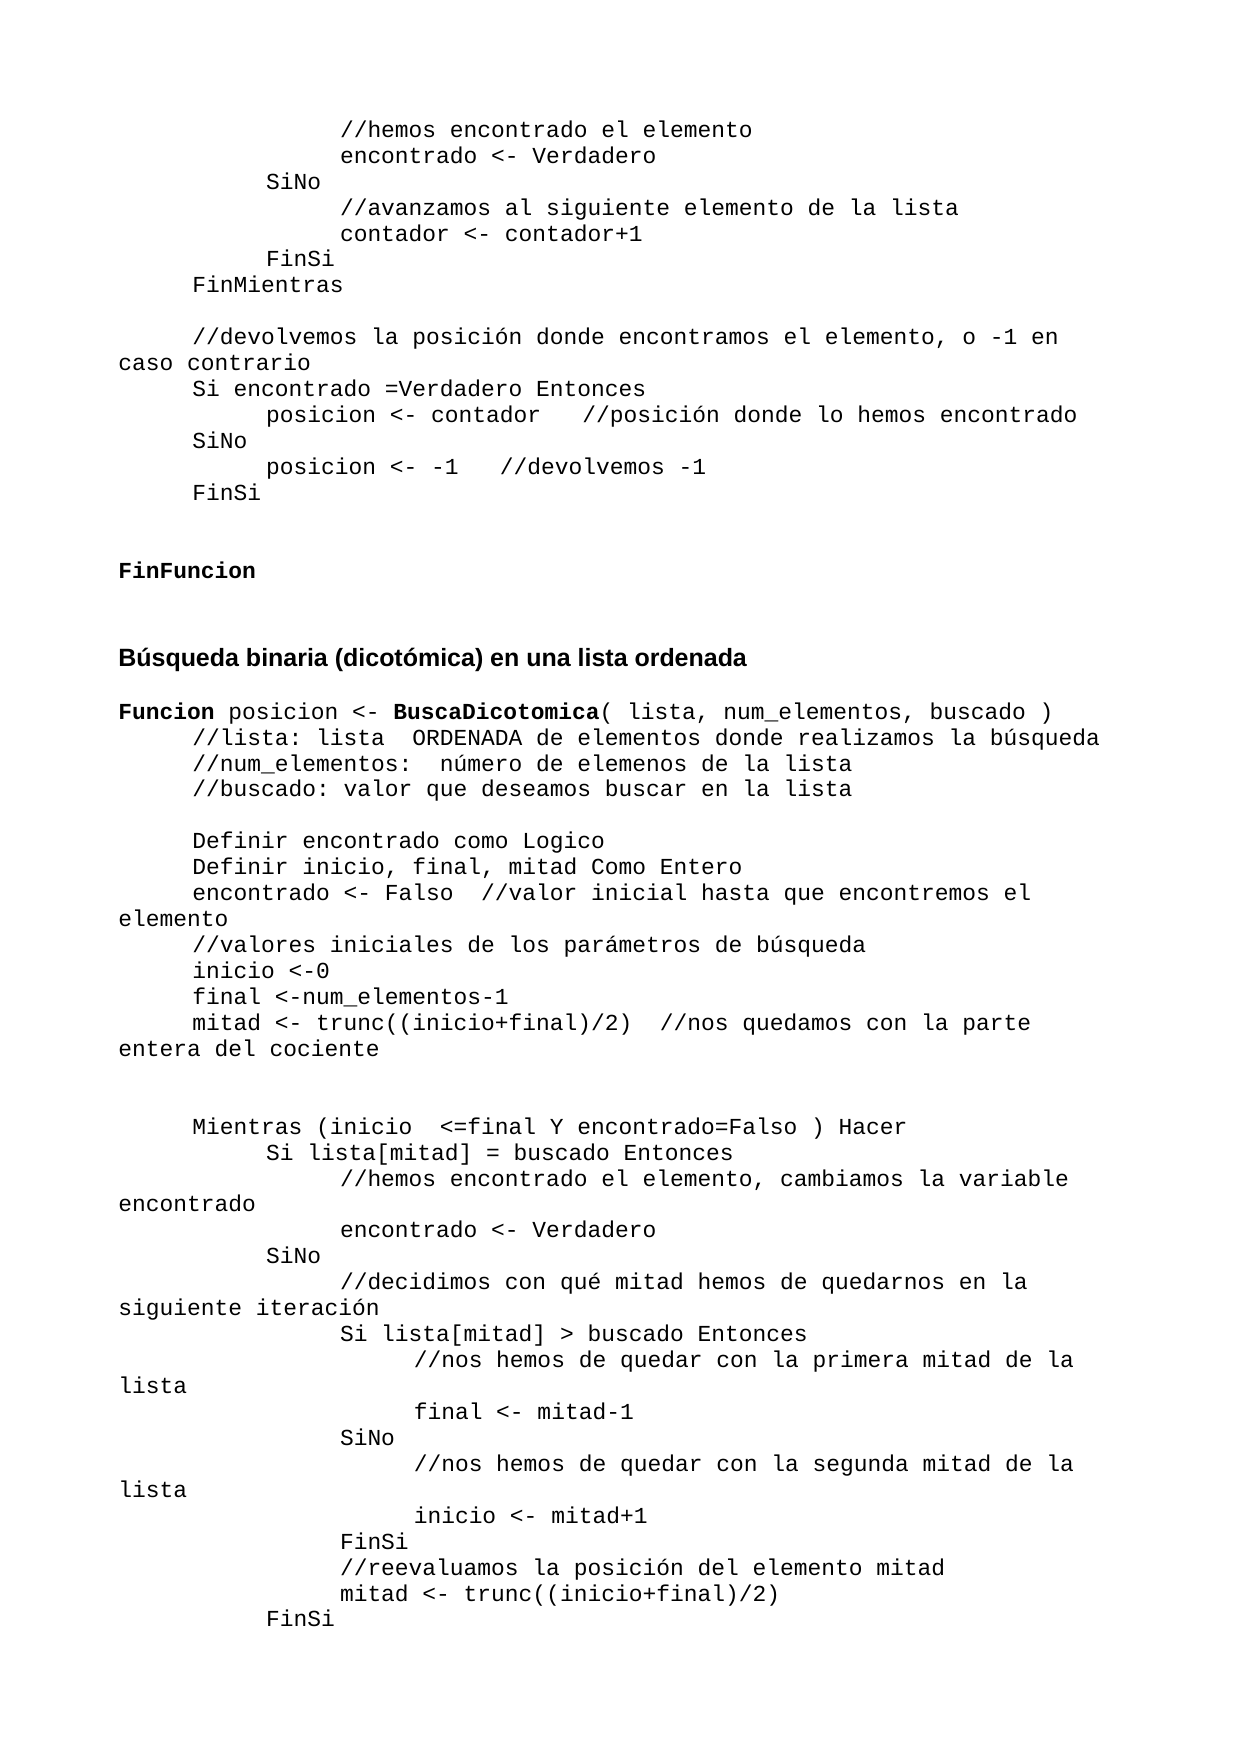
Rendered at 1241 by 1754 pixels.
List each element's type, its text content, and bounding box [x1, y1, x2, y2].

text final <-num_elementos-1 [118, 985, 1122, 1011]
text Búsqueda binaria (dicotómica) en una lista ordenada [118, 642, 1122, 671]
text encontrado <- Falso //valor inicial hasta que encontremos el elemento [118, 882, 1122, 933]
text //hemos encontrado el elemento [118, 118, 1122, 144]
text SiNo [118, 429, 1122, 455]
text FinFuncion [118, 559, 1122, 585]
text //valores iniciales de los parámetros de búsqueda [118, 933, 1122, 959]
text //devolvemos la posición donde encontramos el elemento, o -1 en caso contrario [118, 326, 1122, 377]
text mitad <- trunc((inicio+final)/2) //nos quedamos con la parte entera del cociente [118, 1011, 1122, 1063]
text posicion <- contador //posición donde lo hemos encontrado [118, 403, 1122, 429]
text SiNo [118, 170, 1122, 196]
text FinMientras [118, 274, 1122, 300]
text Mientras (inicio <=final Y encontrado=Falso ) Hacer [118, 1115, 1122, 1141]
text encontrado <- Verdadero [118, 144, 1122, 170]
text encontrado <- Verdadero [118, 1219, 1122, 1245]
text Funcion posicion <- BuscaDicotomica( lista, num_elementos, buscado ) [118, 700, 1122, 726]
text Definir encontrado como Logico [118, 830, 1122, 856]
text SiNo [118, 1245, 1122, 1271]
text //nos hemos de quedar con la segunda mitad de la lista [118, 1452, 1122, 1504]
text inicio <-0 [118, 959, 1122, 985]
text Si lista[mitad] > buscado Entonces [118, 1322, 1122, 1348]
text mitad <- trunc((inicio+final)/2) [118, 1582, 1122, 1608]
text SiNo [118, 1426, 1122, 1452]
text //lista: lista ORDENADA de elementos donde realizamos la búsqueda [118, 726, 1122, 752]
text //buscado: valor que deseamos buscar en la lista [118, 778, 1122, 804]
text Si encontrado =Verdadero Entonces [118, 377, 1122, 403]
text FinSi [118, 1608, 1122, 1634]
text //num_elementos: número de elemenos de la lista [118, 752, 1122, 778]
text Si lista[mitad] = buscado Entonces [118, 1141, 1122, 1167]
text posicion <- -1 //devolvemos -1 [118, 455, 1122, 481]
text FinSi [118, 1530, 1122, 1556]
text //hemos encontrado el elemento, cambiamos la variable encontrado [118, 1167, 1122, 1219]
text //nos hemos de quedar con la primera mitad de la lista [118, 1348, 1122, 1400]
text contador <- contador+1 [118, 222, 1122, 248]
text Definir inicio, final, mitad Como Entero [118, 856, 1122, 882]
text //reevaluamos la posición del elemento mitad [118, 1556, 1122, 1582]
text FinSi [118, 248, 1122, 274]
text //avanzamos al siguiente elemento de la lista [118, 196, 1122, 222]
text inicio <- mitad+1 [118, 1504, 1122, 1530]
text //decidimos con qué mitad hemos de quedarnos en la siguiente iteración [118, 1271, 1122, 1322]
text FinSi [118, 481, 1122, 507]
text final <- mitad-1 [118, 1400, 1122, 1426]
